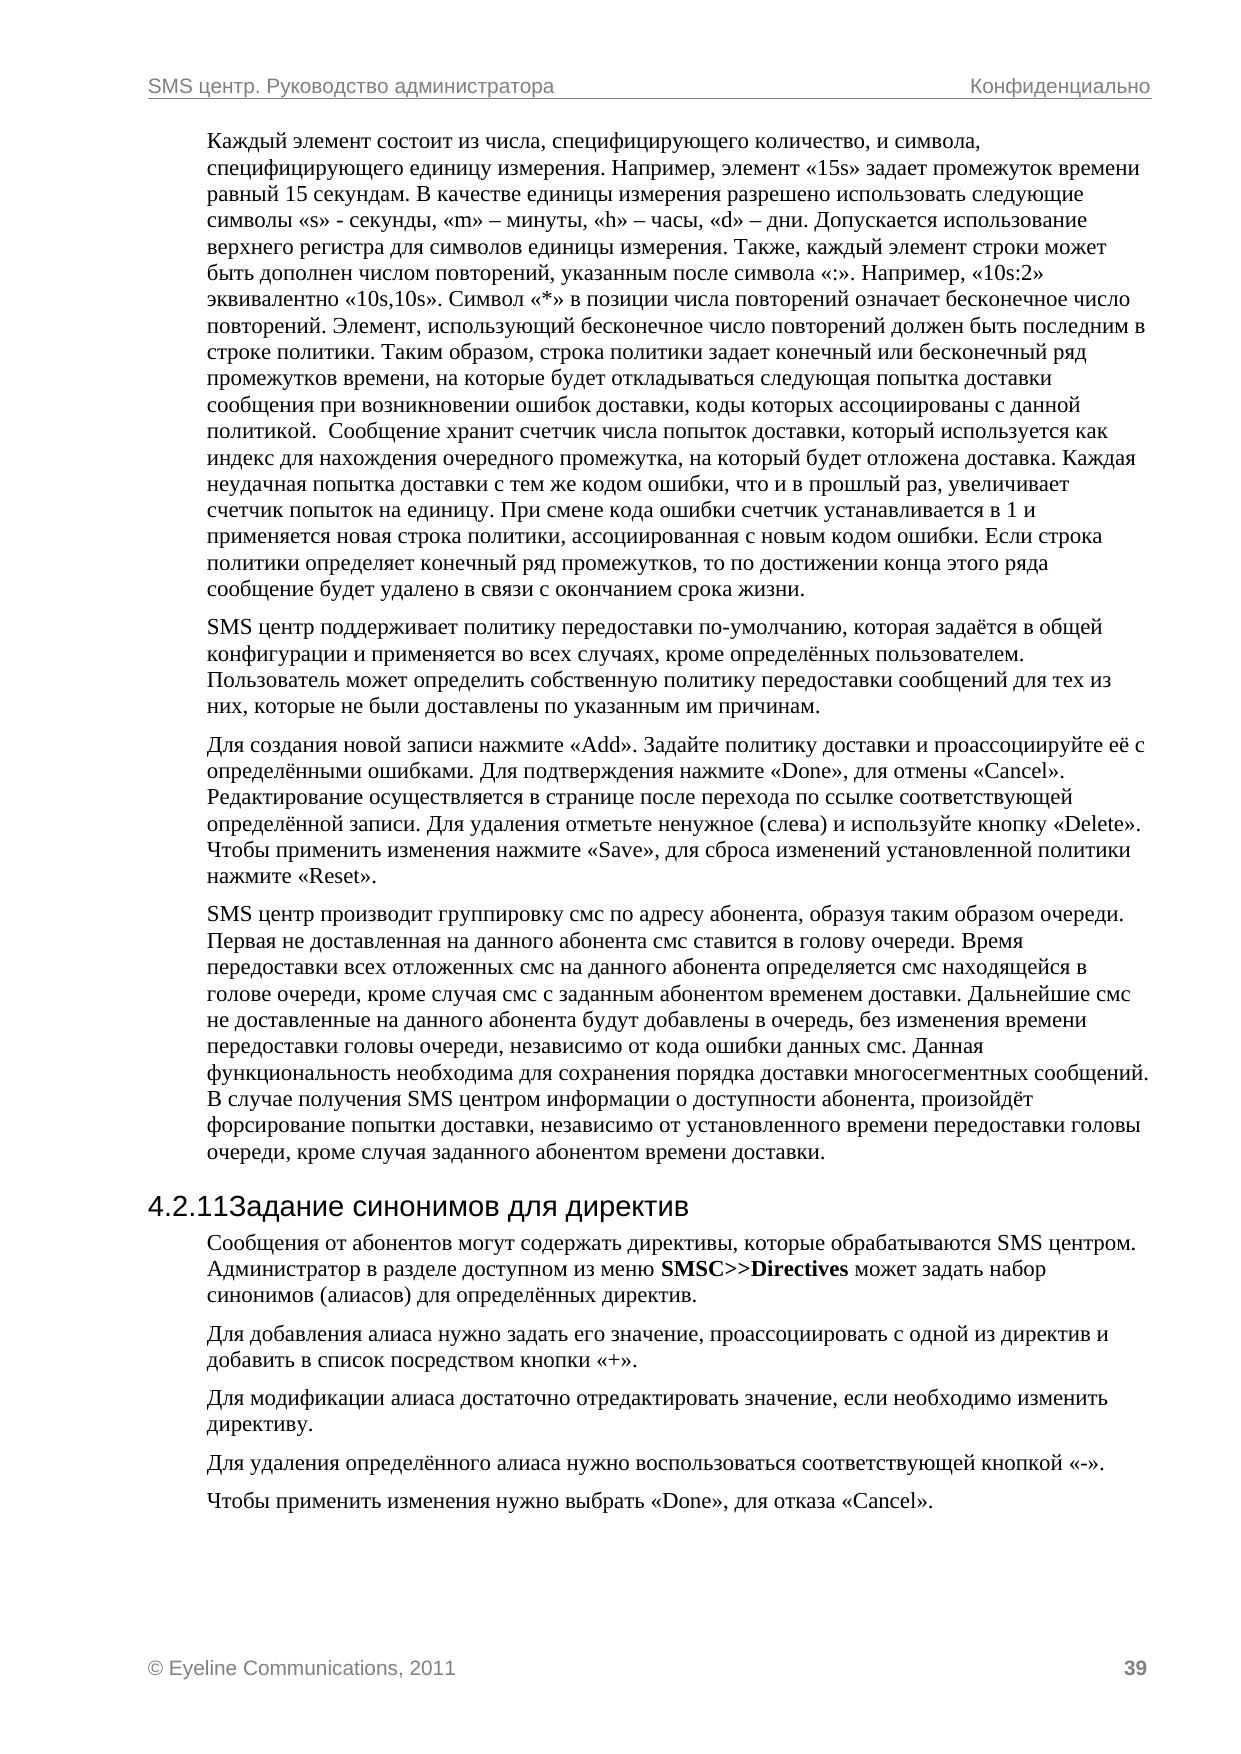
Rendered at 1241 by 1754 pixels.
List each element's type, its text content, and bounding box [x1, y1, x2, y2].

text SMS центр производит группировку смс по адресу абонента, образуя таким образом очереди. Первая не доставленная на данного абонента смс ставится в голову очереди. Время передоставки всех отложенных смс на данного абонента определяется смс находящейся в голове очереди, кроме случая смс с заданным абонентом временем доставки. Дальнейшие смс не доставленные на данного абонента будут добавлены в очередь, без изменения времени передоставки головы очереди, независимо от кода ошибки данных смс. Данная функциональность необходима для сохранения порядка доставки многосегментных сообщений. В случае получения SMS центром информации о доступности абонента, произойдёт форсирование попытки доставки, независимо от установленного времени передоставки головы очереди, кроме случая заданного абонентом времени доставки. [207, 901, 1152, 1164]
text Для создания новой записи нажмите «Add». Задайте политику доставки и проассоциируйте её с определёнными ошибками. Для подтверждения нажмите «Done», для отмены «Cancel». Редактирование осуществляется в странице после перехода по ссылке соответствующей определённой записи. Для удаления отметьте ненужное (слева) и используйте кнопку «Delete». Чтобы применить изменения нажмите «Save», для сброса изменений установленной политики нажмите «Reset». [207, 731, 1152, 889]
text Для модификации алиаса достаточно отредактировать значение, если необходимо изменить директиву. [207, 1384, 1152, 1437]
text Для добавления алиаса нужно задать его значение, проассоциировать с одной из директив и добавить в список посредством кнопки «+». [207, 1320, 1152, 1372]
text Каждый элемент состоит из числа, специфицирующего количество, и символа, специфицирующего единицу измерения. Например, элемент «15s» задает промежуток времени равный 15 секундам. В качестве единицы измерения разрешено использовать следующие символы «s» - секунды, «m» – минуты, «h» – часы, «d» – дни. Допускается использование верхнего регистра для символов единицы измерения. Также, каждый элемент строки может быть дополнен числом повторений, указанным после символа «:». Например, «10s:2» эквивалентно «10s,10s». Символ «*» в позиции числа повторений означает бесконечное число повторений. Элемент, использующий бесконечное число повторений должен быть последним в строке политики. Таким образом, строка политики задает конечный или бесконечный ряд промежутков времени, на которые будет откладываться следующая попытка доставки сообщения при возникновении ошибок доставки, коды которых ассоциированы с данной политикой. Сообщение хранит счетчик числа попыток доставки, который используется как индекс для нахождения очередного промежутка, на который будет отложена доставка. Каждая неудачная попытка доставки с тем же кодом ошибки, что и в прошлый раз, увеличивает счетчик попыток на единицу. При смене кода ошибки счетчик устанавливается в 1 и применяется новая строка политики, ассоциированная с новым кодом ошибки. Если строка политики определяет конечный ряд промежутков, то по достижении конца этого ряда сообщение будет удалено в связи с окончанием срока жизни. [207, 127, 1152, 602]
text Чтобы применить изменения нужно выбрать «Done», для отказа «Cancel». [207, 1487, 1152, 1513]
text Сообщения от абонентов могут содержать директивы, которые обрабатываются SMS центром. Администратор в разделе доступном из меню SMSC>>Directives может задать набор синонимов (алиасов) для определённых директив. [207, 1229, 1152, 1308]
text SMS центр поддерживает политику передоставки по-умолчанию, которая задаётся в общей конфигурации и применяется во всех случаях, кроме определённых пользователем. Пользователь может определить собственную политику передоставки сообщений для тех из них, которые не были доставлены по указанным им причинам. [207, 613, 1152, 719]
text Для удаления определённого алиаса нужно воспользоваться соответствующей кнопкой «-». [207, 1449, 1152, 1475]
subtitle Задание синонимов для директив [148, 1189, 1152, 1223]
